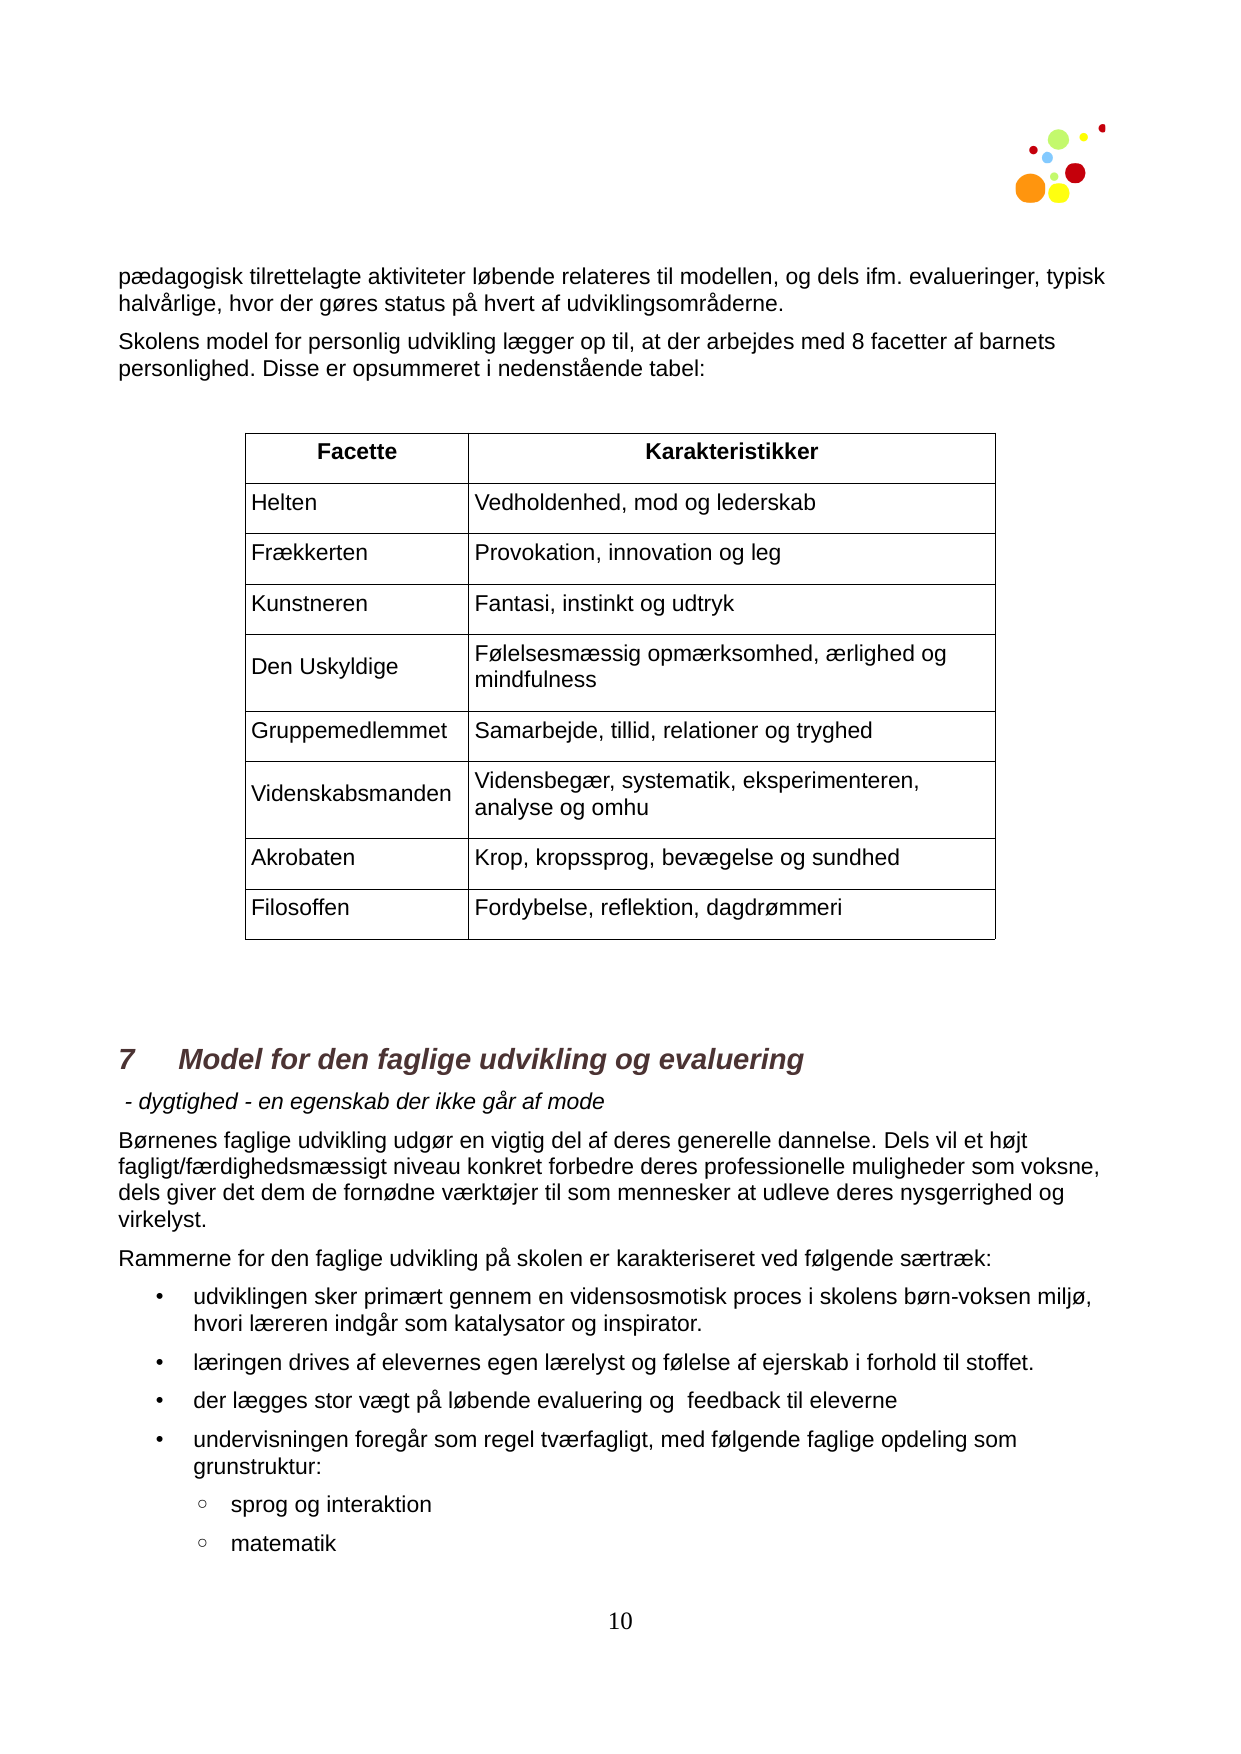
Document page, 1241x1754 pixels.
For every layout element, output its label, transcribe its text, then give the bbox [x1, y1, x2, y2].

table_cell Vedholdenhed, mod og lederskab [469, 484, 995, 533]
table_cell Kunstneren [246, 585, 468, 634]
text Skolens model for personlig udvikling lægger op til, at der arbejdes med 8 facetter af barnets personlighed. Disse er opsummeret i nedenstående tabel: [118, 328, 1122, 381]
table_cell Filosoffen [246, 890, 468, 939]
table_cell Provokation, innovation og leg [469, 534, 995, 584]
subtitle Model for den faglige udvikling og evaluering [118, 1042, 1122, 1075]
table_cell Fordybelse, reflektion, dagdrømmeri [469, 890, 995, 939]
list læringen drives af elevernes egen lærelyst og følelse af ejerskab i forhold til stoffet. [156, 1348, 1122, 1375]
list matematik [193, 1530, 1122, 1557]
list sprog og interaktion [193, 1491, 1122, 1518]
table_header Facette [246, 434, 468, 483]
table_cell Den Uskyldige [246, 635, 468, 711]
table_cell Gruppemedlemmet [246, 712, 468, 761]
list der lægges stor vægt på løbende evaluering og feedback til eleverne [156, 1387, 1122, 1414]
table_header Karakteristikker [469, 434, 995, 483]
text Rammerne for den faglige udvikling på skolen er karakteriseret ved følgende særtræk: [118, 1244, 1122, 1271]
text - dygtighed - en egenskab der ikke går af mode [118, 1088, 1122, 1114]
table_cell Følelsesmæssig opmærksomhed, ærlighed og mindfulness [469, 635, 995, 711]
table_cell Akrobaten [246, 839, 468, 888]
picture [1015, 124, 1106, 203]
table_cell Videnskabsmanden [246, 762, 468, 838]
text pædagogisk tilrettelagte aktiviteter løbende relateres til modellen, og dels ifm. evalueringer, typisk halvårlige, hvor der gøres status på hvert af udviklingsområderne. [118, 263, 1122, 316]
table_cell Samarbejde, tillid, relationer og tryghed [469, 712, 995, 761]
text Børnenes faglige udvikling udgør en vigtig del af deres generelle dannelse. Dels vil et højt fagligt/færdighedsmæssigt niveau konkret forbedre deres professionelle muligheder som voksne, dels giver det dem de fornødne værktøjer til som mennesker at udleve deres nysgerrighed og virkelyst. [118, 1127, 1122, 1232]
table_cell Krop, kropssprog, bevægelse og sundhed [469, 839, 995, 888]
table_cell Frækkerten [246, 534, 468, 584]
table_cell Helten [246, 484, 468, 533]
table_cell Vidensbegær, systematik, eksperimenteren, analyse og omhu [469, 762, 995, 838]
table_cell Fantasi, instinkt og udtryk [469, 585, 995, 634]
list undervisningen foregår som regel tværfagligt, med følgende faglige opdeling som grunstruktur: [156, 1426, 1122, 1479]
list udviklingen sker primært gennem en vidensosmotisk proces i skolens børn-voksen miljø, hvori læreren indgår som katalysator og inspirator. [156, 1283, 1122, 1336]
